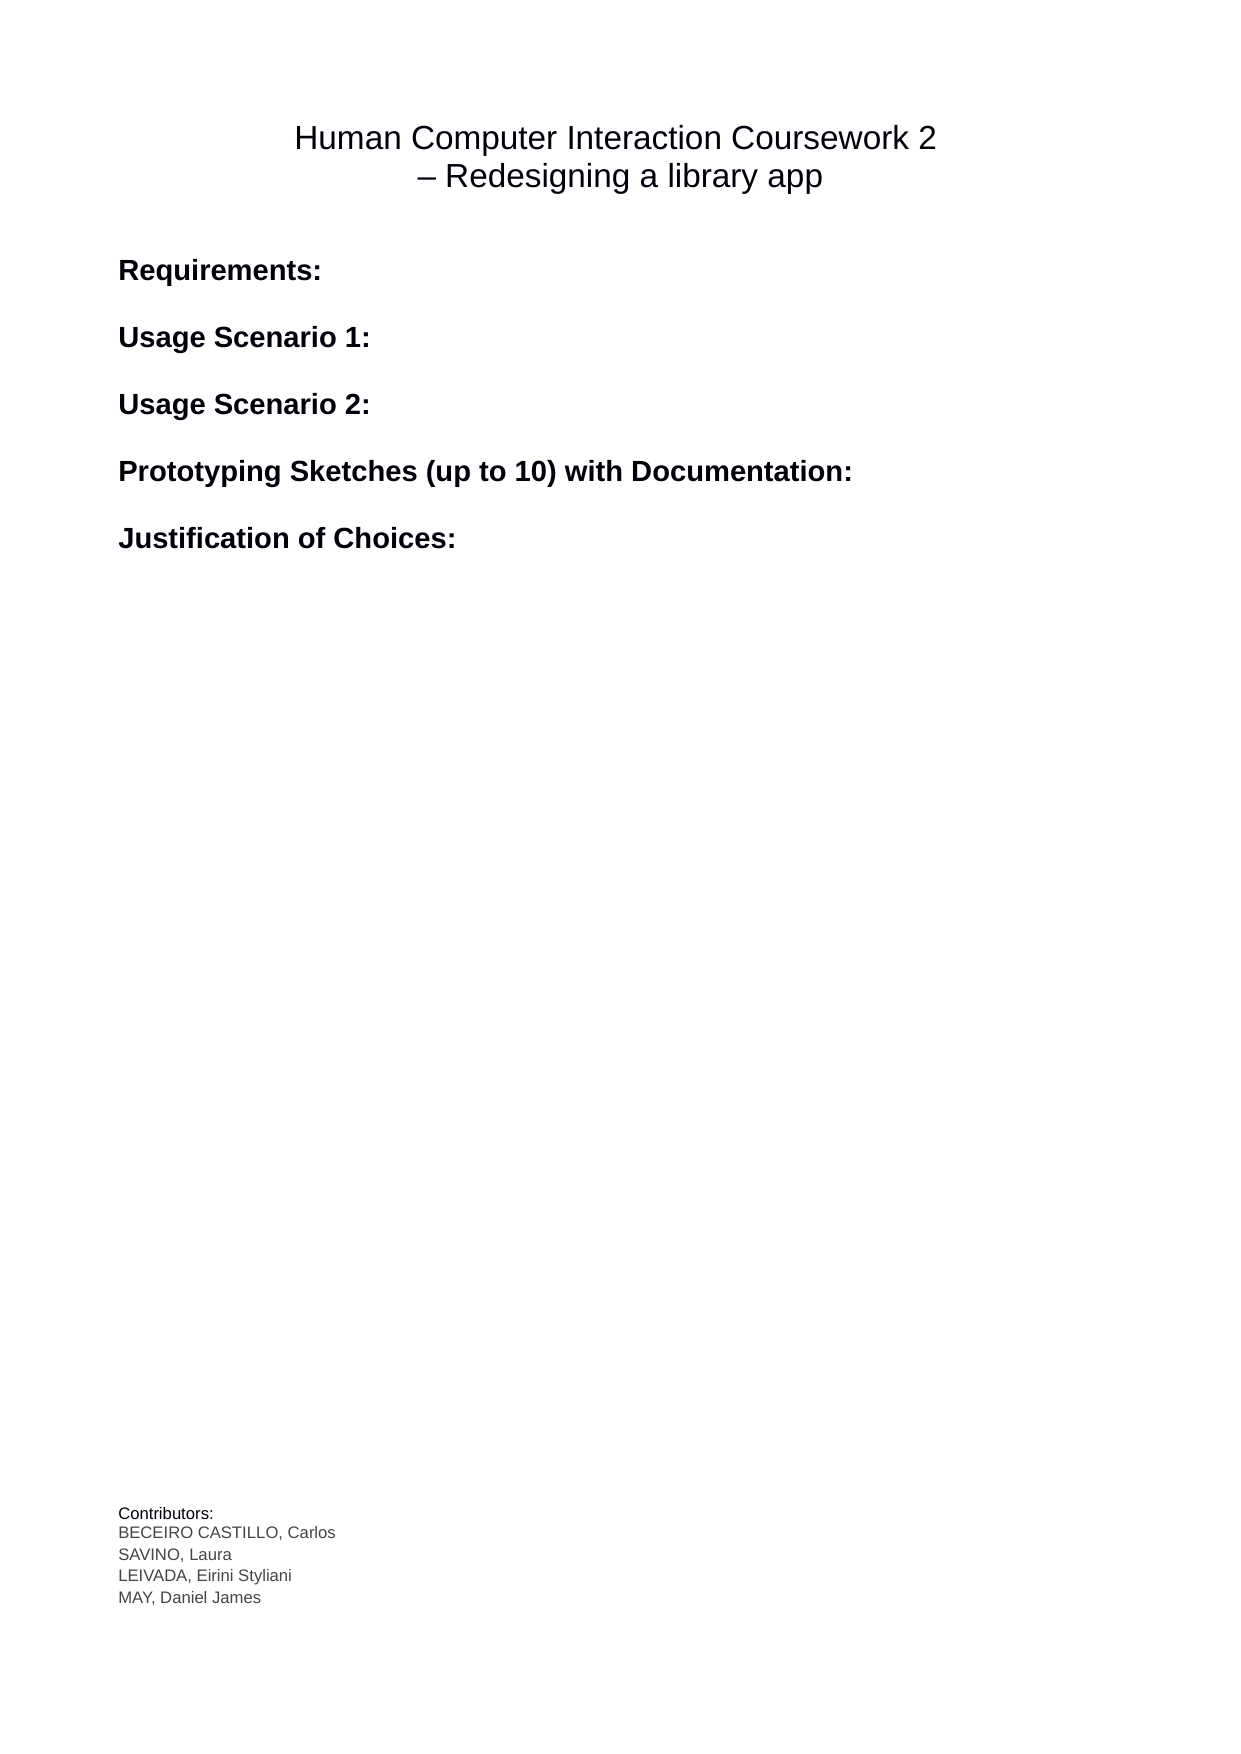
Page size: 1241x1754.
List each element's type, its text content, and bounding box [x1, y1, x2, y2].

text Prototyping Sketches (up to 10) with Documentation: [118, 454, 1122, 488]
text Usage Scenario 2: [118, 387, 1122, 421]
text Usage Scenario 1: [118, 320, 1122, 354]
text Requirements: [118, 253, 1122, 287]
text Justification of Choices: [118, 522, 1122, 555]
